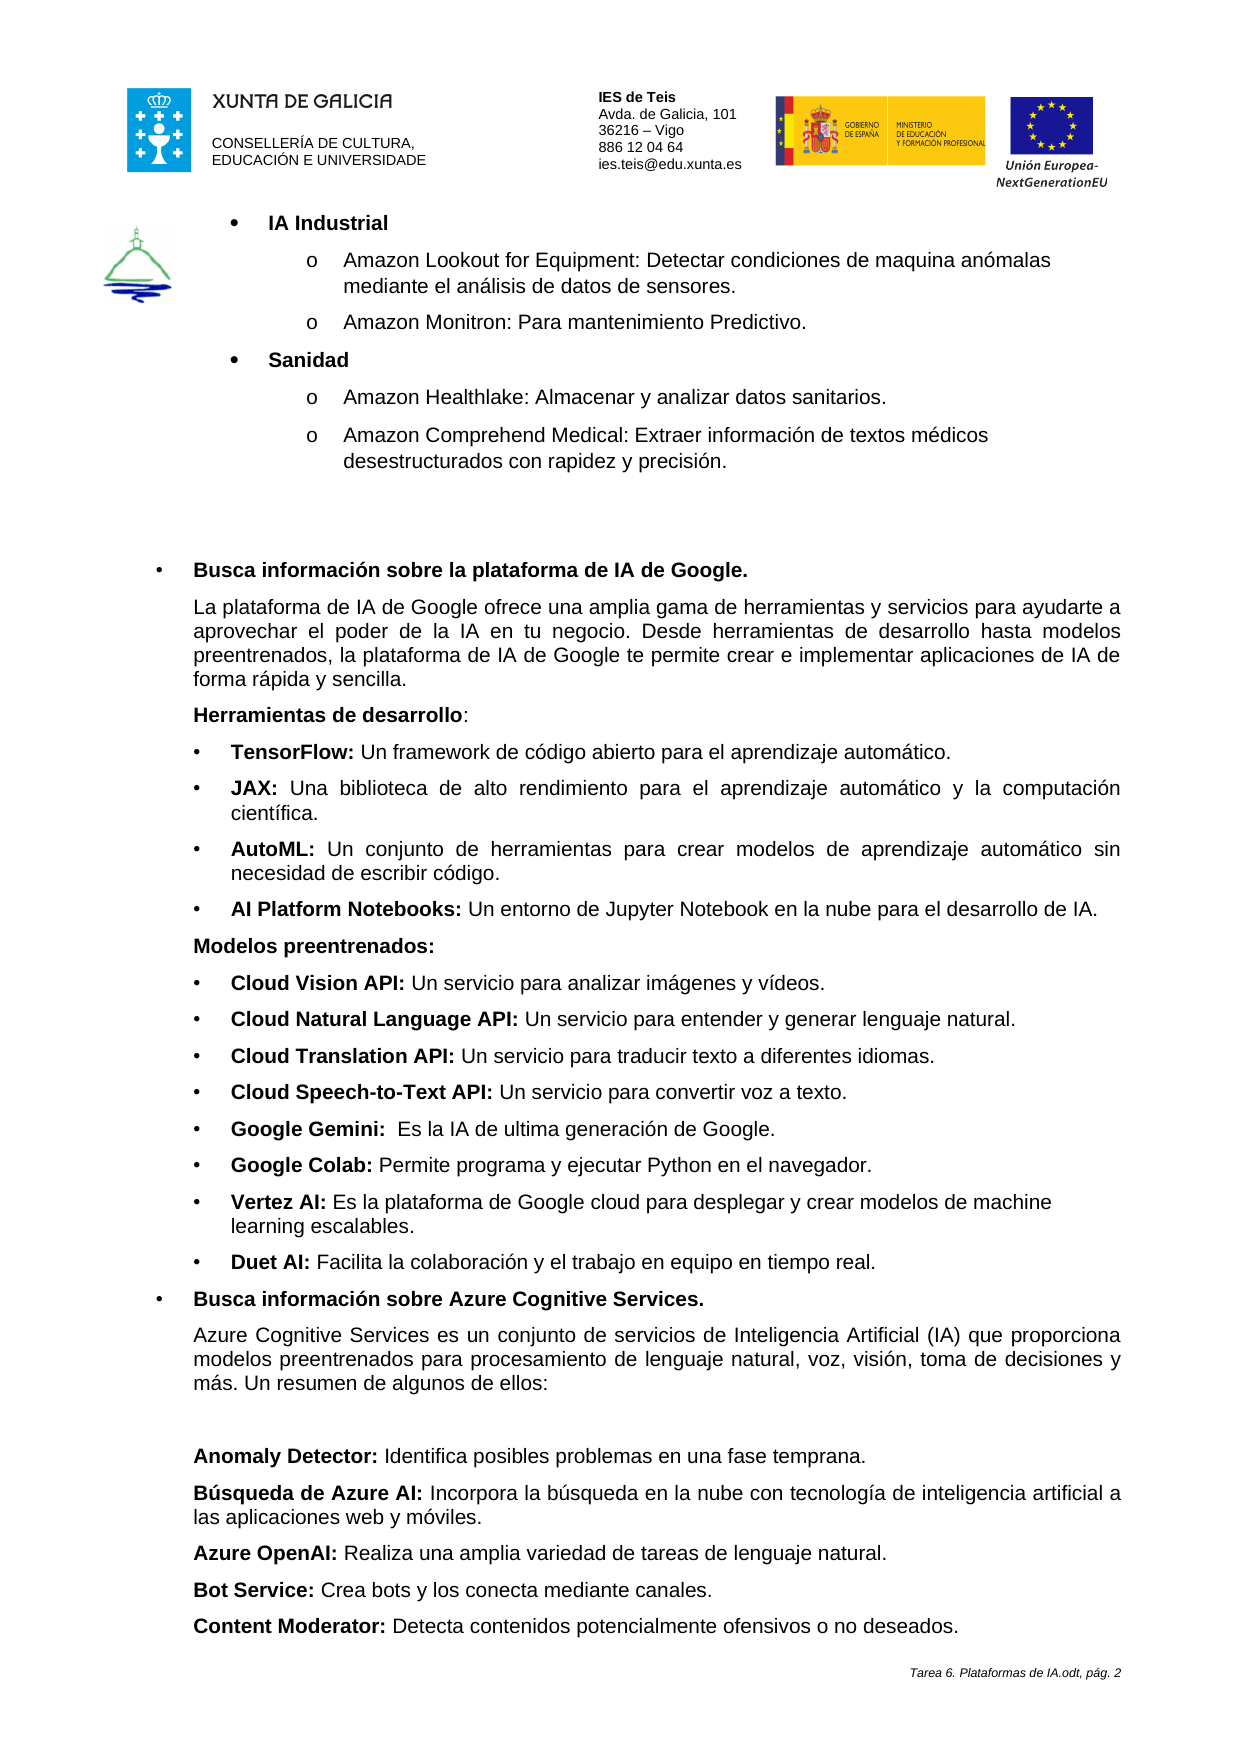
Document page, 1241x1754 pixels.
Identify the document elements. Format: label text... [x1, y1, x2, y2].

list Vertez AI: Es la plataforma de Google cloud para desplegar y crear modelos de machine learning escalables. [193, 1190, 1122, 1238]
text La plataforma de IA de Google ofrece una amplia gama de herramientas y servicios para ayudarte a aprovechar el poder de la IA en tu negocio. Desde herramientas de desarrollo hasta modelos preentrenados, la plataforma de IA de Google te permite crear e implementar aplicaciones de IA de forma rápida y sencilla. [193, 595, 1122, 691]
list Amazon Healthlake: Almacenar y analizar datos sanitarios. [306, 385, 1122, 411]
list AutoML: Un conjunto de herramientas para crear modelos de aprendizaje automático sin necesidad de escribir código. [193, 837, 1122, 885]
list TensorFlow: Un framework de código abierto para el aprendizaje automático. [193, 740, 1122, 764]
list Cloud Speech-to-Text API: Un servicio para convertir voz a texto. [193, 1080, 1122, 1104]
list IA Industrial [231, 211, 1122, 235]
list Google Colab: Permite programa y ejecutar Python en el navegador. [193, 1153, 1122, 1177]
list Google Gemini: Es la IA de ultima generación de Google. [193, 1117, 1122, 1141]
list Cloud Translation API: Un servicio para traducir texto a diferentes idiomas. [193, 1043, 1122, 1067]
text Búsqueda de Azure AI: Incorpora la búsqueda en la nube con tecnología de inteligencia artificial a las aplicaciones web y móviles. [193, 1481, 1122, 1528]
list Busca información sobre la plataforma de IA de Google. [156, 558, 1122, 582]
list Amazon Comprehend Medical: Extraer información de textos médicos desestructurados con rapidez y precisión. [306, 423, 1122, 473]
text Modelos preentrenados: [193, 934, 1122, 958]
text Azure Cognitive Services es un conjunto de servicios de Inteligencia Artificial (IA) que proporciona modelos preentrenados para procesamiento de lenguaje natural, voz, visión, toma de decisiones y más. Un resumen de algunos de ellos: [193, 1323, 1122, 1395]
text Content Moderator: Detecta contenidos potencialmente ofensivos o no deseados. [193, 1614, 1122, 1638]
list Cloud Vision API: Un servicio para analizar imágenes y vídeos. [193, 970, 1122, 994]
list JAX: Una biblioteca de alto rendimiento para el aprendizaje automático y la computación científica. [193, 776, 1122, 824]
text Bot Service: Crea bots y los conecta mediante canales. [193, 1577, 1122, 1601]
text Herramientas de desarrollo: [193, 703, 1122, 727]
list Amazon Lookout for Equipment: Detectar condiciones de maquina anómalas mediante el análisis de datos de sensores. [306, 248, 1122, 297]
text Anomaly Detector: Identifica posibles problemas en una fase temprana. [193, 1444, 1122, 1468]
list Duet AI: Facilita la colaboración y el trabajo en equipo en tiempo real. [193, 1250, 1122, 1274]
list Cloud Natural Language API: Un servicio para entender y generar lenguaje natural. [193, 1007, 1122, 1031]
list Amazon Monitron: Para mantenimiento Predictivo. [306, 310, 1122, 336]
list Sanidad [231, 348, 1122, 372]
list AI Platform Notebooks: Un entorno de Jupyter Notebook en la nube para el desarrollo de IA. [193, 897, 1122, 921]
text Azure OpenAI: Realiza una amplia variedad de tareas de lenguaje natural. [193, 1541, 1122, 1565]
list Busca información sobre Azure Cognitive Services. [156, 1287, 1122, 1311]
